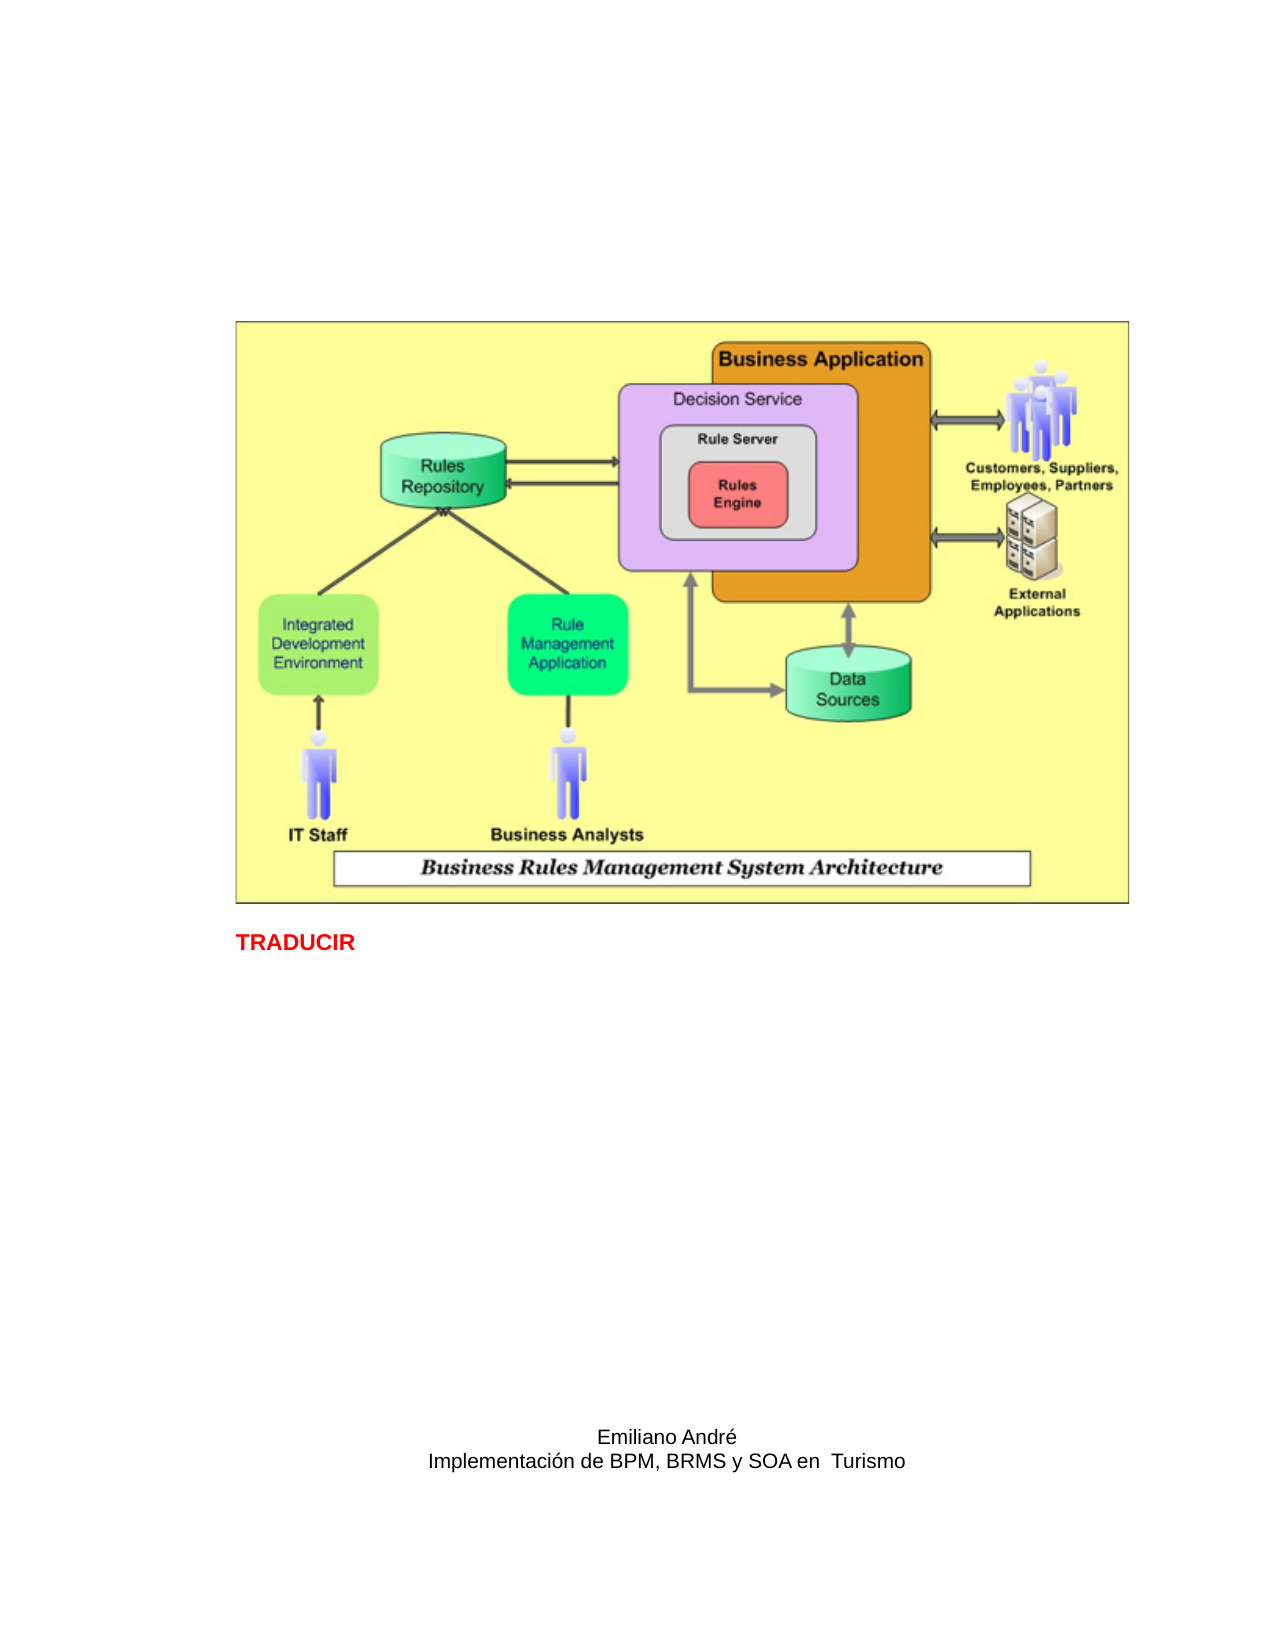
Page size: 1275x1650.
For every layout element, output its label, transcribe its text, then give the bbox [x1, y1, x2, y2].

text TRADUCIR [236, 929, 1098, 956]
picture [235, 321, 1130, 904]
